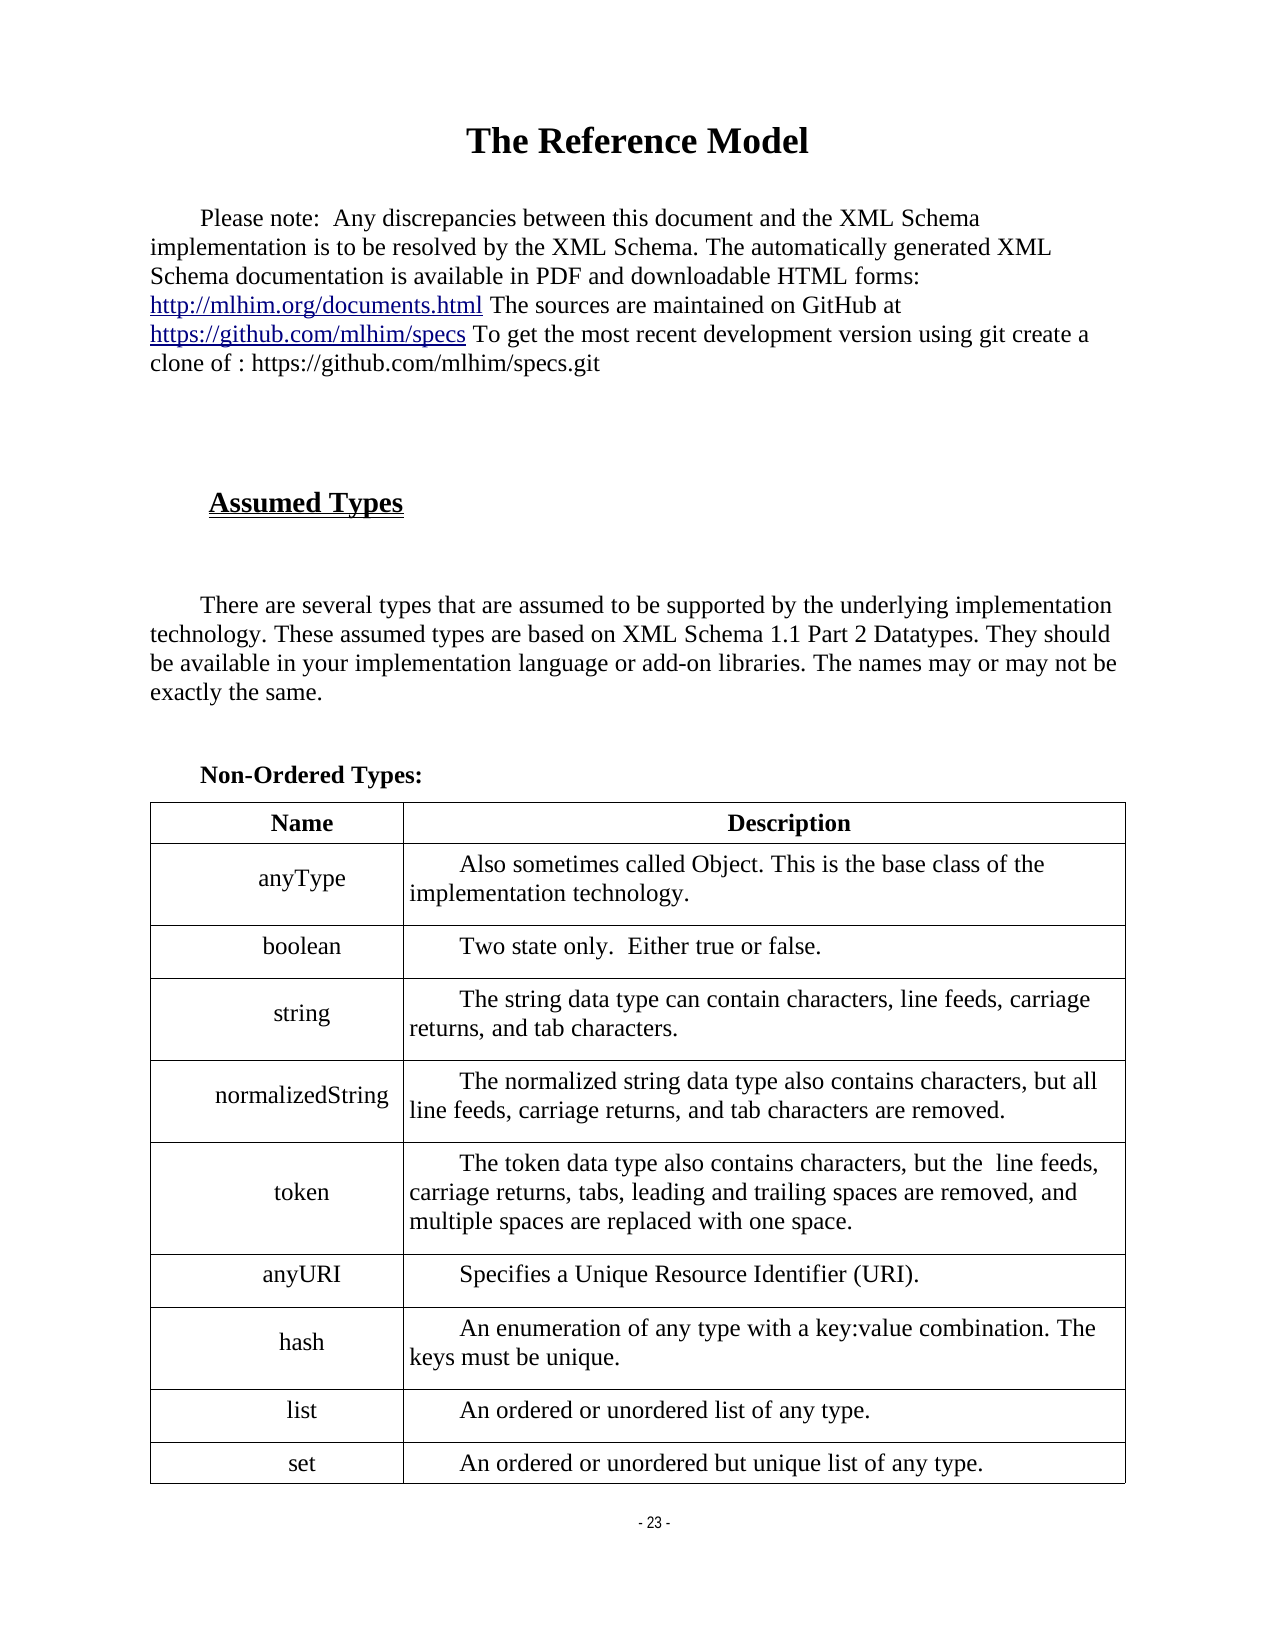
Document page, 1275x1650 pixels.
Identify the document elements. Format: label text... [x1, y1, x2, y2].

table_cell The token data type also contains characters, but the line feeds, carriage returns, tabs, leading and trailing spaces are removed, and multiple spaces are replaced with one space. [404, 1143, 1125, 1254]
table_cell token [151, 1143, 403, 1254]
table_header Description [404, 803, 1125, 843]
subtitle Assumed Types [150, 485, 1125, 518]
text Non-Ordered Types: [150, 760, 1125, 789]
table_cell string [151, 979, 403, 1060]
table_cell Two state only. Either true or false. [404, 926, 1125, 978]
table_cell list [151, 1390, 403, 1442]
table_cell hash [151, 1308, 403, 1389]
table_cell The normalized string data type also contains characters, but all line feeds, carriage returns, and tab characters are removed. [404, 1061, 1125, 1142]
table_cell anyURI [151, 1255, 403, 1307]
table_cell anyType [151, 844, 403, 925]
table_cell An ordered or unordered list of any type. [404, 1390, 1125, 1442]
table_cell The string data type can contain characters, line feeds, carriage returns, and tab characters. [404, 979, 1125, 1060]
table_cell Also sometimes called Object. This is the base class of the implementation technology. [404, 844, 1125, 925]
table_cell normalizedString [151, 1061, 403, 1142]
text Please note: Any discrepancies between this document and the XML Schema implementation is to be resolved by the XML Schema. The automatically generated XML Schema documentation is available in PDF and downloadable HTML forms: http://mlhim.org/documents.html The sources are maintained on GitHub at https://github.com/mlhim/specs To get the most recent development version using git create a clone of : https://github.com/mlhim/specs.git [150, 203, 1125, 377]
table_cell An enumeration of any type with a key:value combination. The keys must be unique. [404, 1308, 1125, 1389]
table_cell Specifies a Unique Resource Identifier (URI). [404, 1255, 1125, 1307]
table_header Name [151, 803, 403, 843]
title The Reference Model [150, 118, 1125, 161]
table_cell An ordered or unordered but unique list of any type. [404, 1443, 1125, 1483]
text There are several types that are assumed to be supported by the underlying implementation technology. These assumed types are based on XML Schema 1.1 Part 2 Datatypes. They should be available in your implementation language or add-on libraries. The names may or may not be exactly the same. [150, 590, 1125, 706]
table_cell set [151, 1443, 403, 1483]
table_cell boolean [151, 926, 403, 978]
